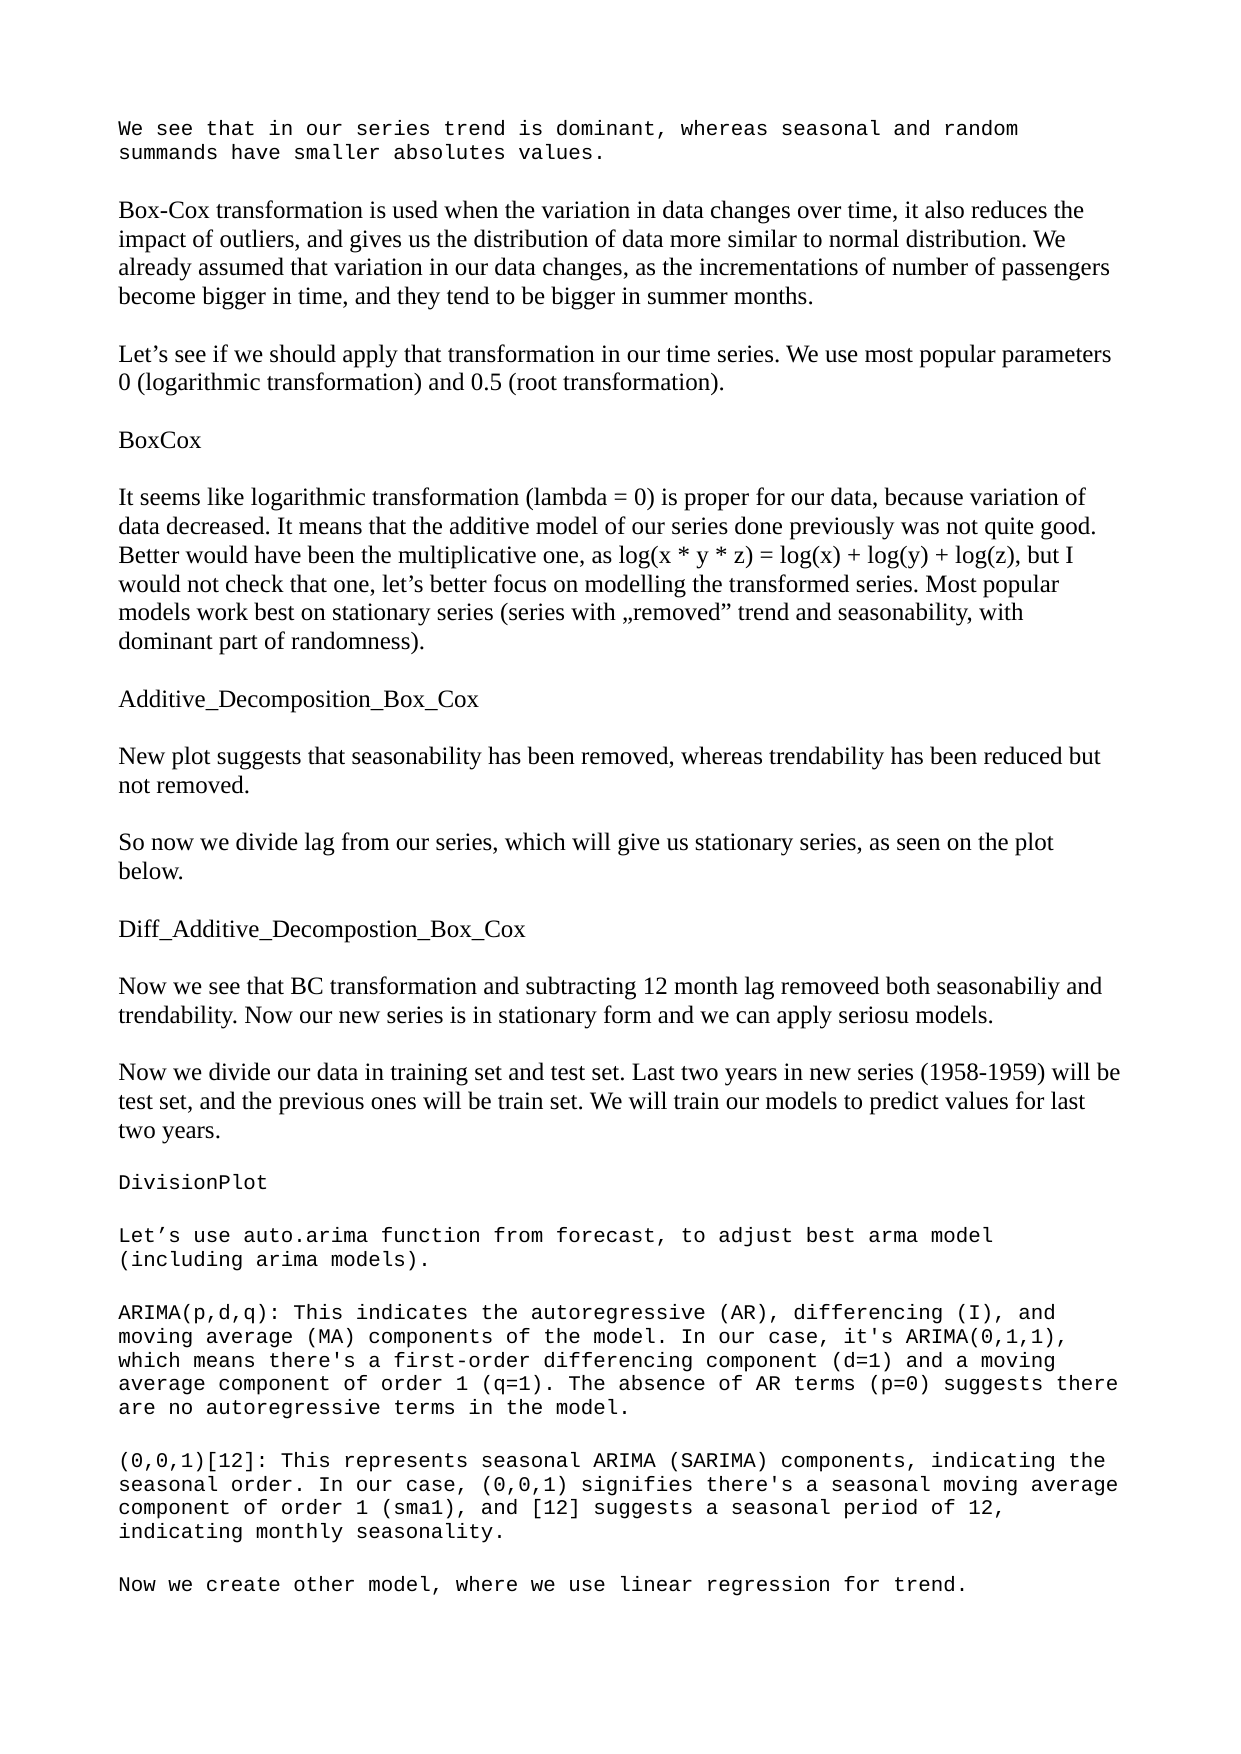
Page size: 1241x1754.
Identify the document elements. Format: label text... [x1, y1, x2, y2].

text ARIMA(p,d,q): This indicates the autoregressive (AR), differencing (I), and moving average (MA) components of the model. In our case, it's ARIMA(0,1,1), which means there's a first-order differencing component (d=1) and a moving average component of order 1 (q=1). The absence of AR terms (p=0) suggests there are no autoregressive terms in the model. [118, 1302, 1122, 1421]
text Additive_Decomposition_Box_Cox [118, 684, 1122, 712]
text New plot suggests that seasonability has been removed, whereas trendability has been reduced but not removed. [118, 741, 1122, 799]
text Now we create other model, where we use linear regression for trend. [118, 1574, 1122, 1598]
text (0,0,1)[12]: This represents seasonal ARIMA (SARIMA) components, indicating the seasonal order. In our case, (0,0,1) signifies there's a seasonal moving average component of order 1 (sma1), and [12] suggests a seasonal period of 12, indicating monthly seasonality. [118, 1450, 1122, 1544]
text We see that in our series trend is dominant, whereas seasonal and random summands have smaller absolutes values. [118, 118, 1122, 165]
text It seems like logarithmic transformation (lambda = 0) is proper for our data, because variation of data decreased. It means that the additive model of our series done previously was not quite good. Better would have been the multiplicative one, as log(x * y * z) = log(x) + log(y) + log(z), but I would not check that one, let’s better focus on modelling the transformed series. Most popular models work best on stationary series (series with „removed” trend and seasonability, with dominant part of randomness). [118, 482, 1122, 655]
text BoxCox [118, 425, 1122, 454]
text Diff_Additive_Decompostion_Box_Cox [118, 914, 1122, 942]
text Box-Cox transformation is used when the variation in data changes over time, it also reduces the impact of outliers, and gives us the distribution of data more similar to normal distribution. We already assumed that variation in our data changes, as the incrementations of number of passengers become bigger in time, and they tend to be bigger in summer months. Let’s see if we should apply that transformation in our time series. We use most popular parameters 0 (logarithmic transformation) and 0.5 (root transformation). [118, 195, 1122, 396]
text Let’s use auto.arima function from forecast, to adjust best arma model (including arima models). [118, 1226, 1122, 1273]
text So now we divide lag from our series, which will give us stationary series, as seen on the plot below. [118, 827, 1122, 885]
text Now we see that BC transformation and subtracting 12 month lag removeed both seasonabiliy and trendability. Now our new series is in stationary form and we can apply seriosu models. [118, 971, 1122, 1029]
text Now we divide our data in training set and test set. Last two years in new series (1958-1959) will be test set, and the previous ones will be train set. We will train our models to predict values for last two years. [118, 1057, 1122, 1144]
text DivisionPlot [118, 1172, 1122, 1196]
